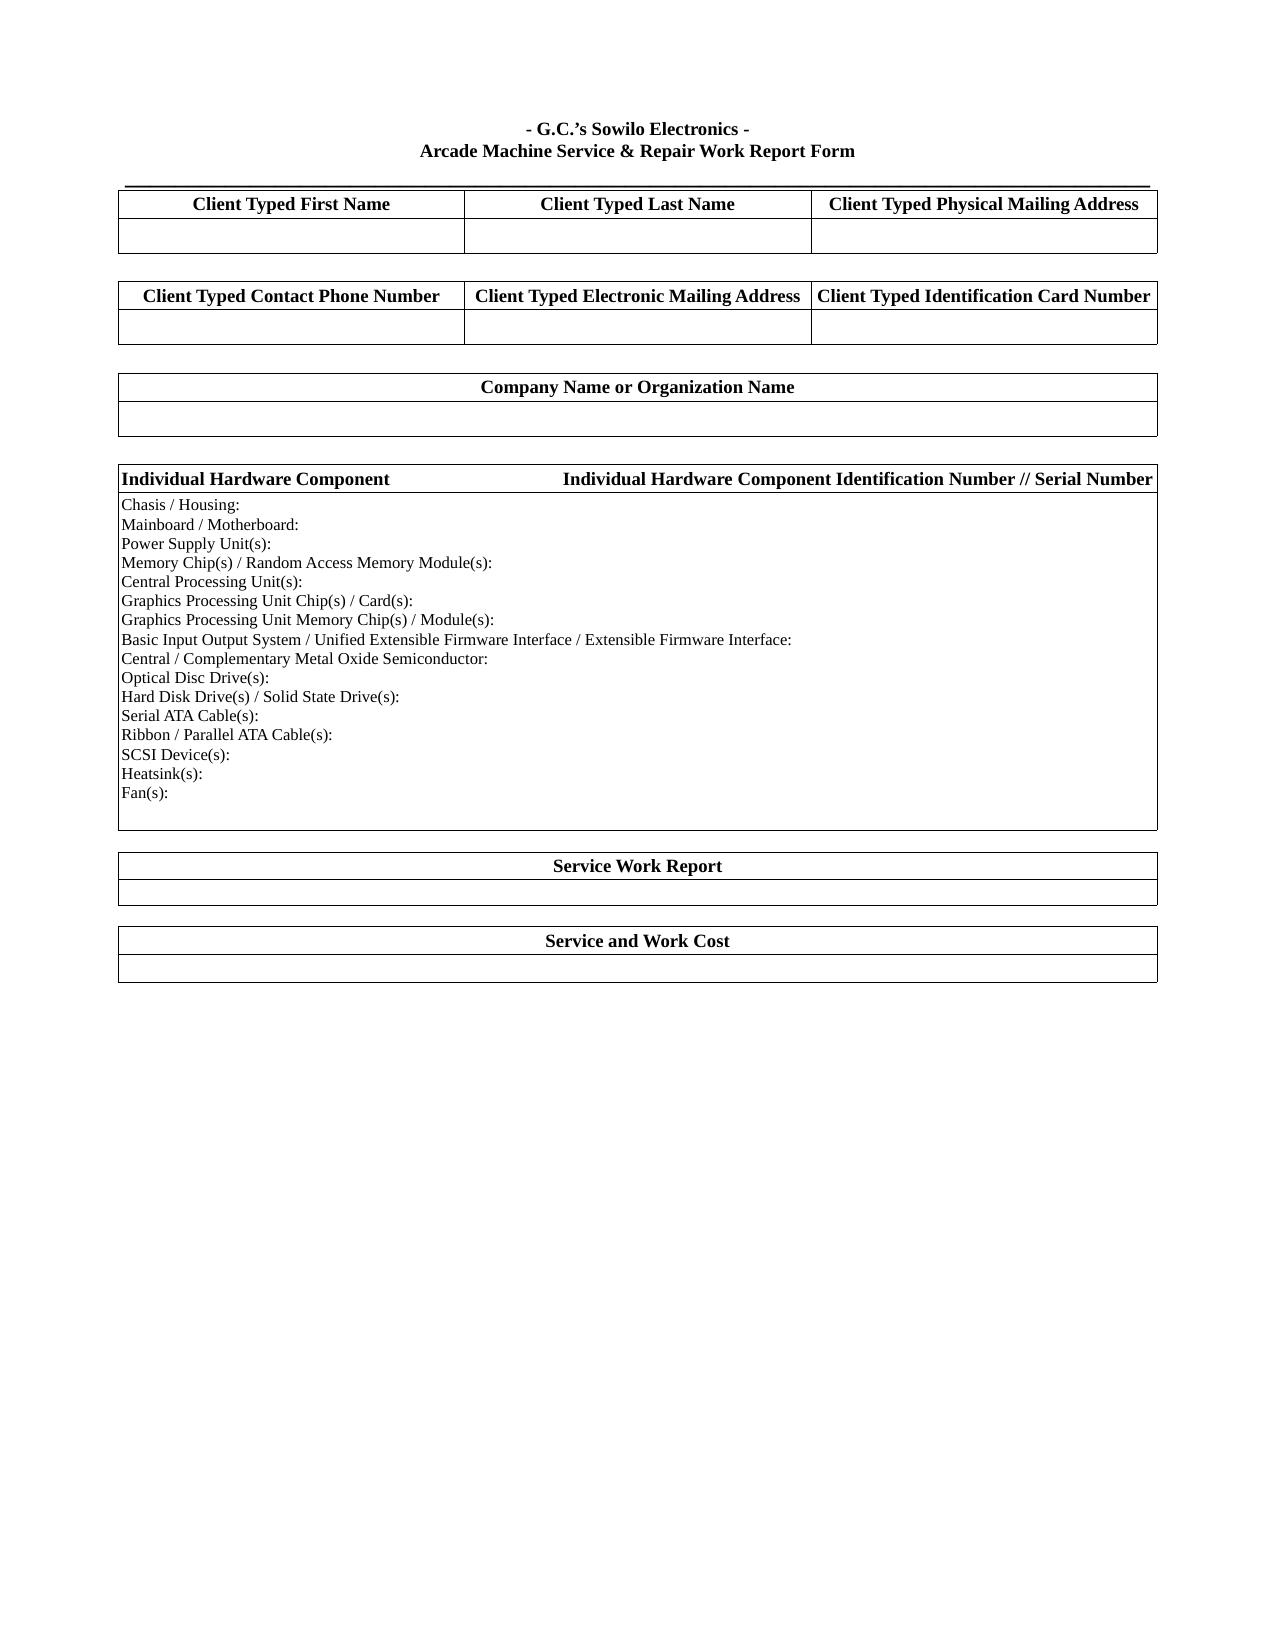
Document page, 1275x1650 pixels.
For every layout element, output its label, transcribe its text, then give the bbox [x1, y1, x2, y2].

table_cell [119, 310, 464, 344]
table_cell [119, 402, 1157, 436]
table_header Individual Hardware Component Individual Hardware Component Identification Number // Serial Number [119, 465, 1157, 492]
table_cell [119, 955, 1157, 982]
table_header Service and Work Cost [119, 927, 1157, 954]
text Arcade Machine Service & Repair Work Report Form [118, 140, 1157, 161]
table_cell [812, 219, 1157, 253]
table_header Client Typed First Name [119, 191, 464, 218]
table_cell [119, 880, 1157, 905]
table_cell [465, 310, 811, 344]
table_header Client Typed Physical Mailing Address [812, 191, 1157, 218]
table_header Client Typed Electronic Mailing Address [465, 282, 811, 309]
table_header Client Typed Identification Card Number [812, 282, 1157, 309]
text __________________________________________________________________________________ [118, 161, 1157, 190]
table_cell Chasis / Housing: Mainboard / Motherboard: Power Supply Unit(s): Memory Chip(s) / Random Access Memory Module(s): Central Processing Unit(s): Graphics Processing Unit Chip(s) / Card(s): Graphics Processing Unit Memory Chip(s) / Module(s): Basic Input Output System / Unified Extensible Firmware Interface / Extensible Firmware Interface: Central / Complementary Metal Oxide Semiconductor: Optical Disc Drive(s): Hard Disk Drive(s) / Solid State Drive(s): Serial ATA Cable(s): Ribbon / Parallel ATA Cable(s): SCSI Device(s): Heatsink(s): Fan(s): [119, 493, 1157, 830]
table_header Client Typed Contact Phone Number [119, 282, 464, 309]
text - G.C.’s Sowilo Electronics - [118, 118, 1157, 140]
table_header Service Work Report [119, 853, 1157, 879]
table_cell [812, 310, 1157, 344]
table_cell [465, 219, 811, 253]
table_header Company Name or Organization Name [119, 374, 1157, 401]
table_header Client Typed Last Name [465, 191, 811, 218]
table_cell [119, 219, 464, 253]
